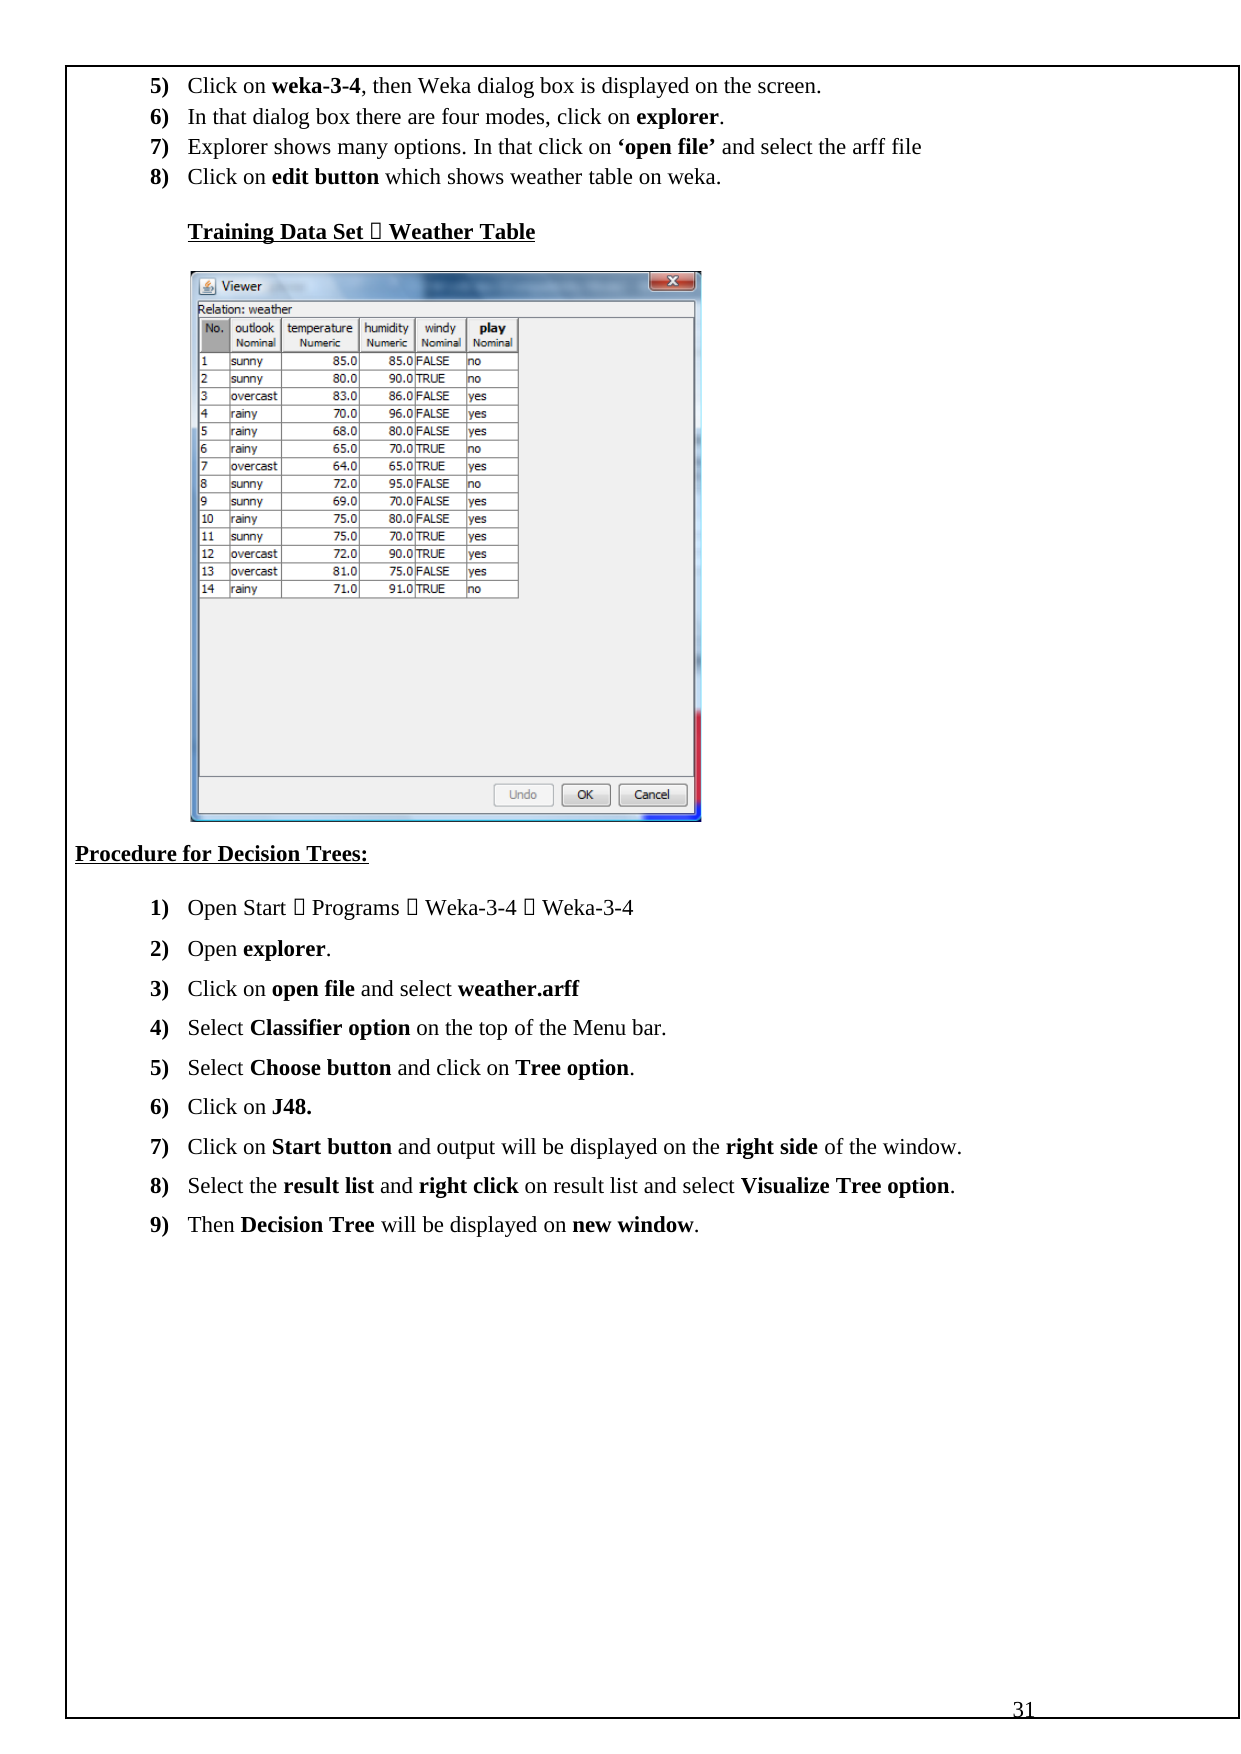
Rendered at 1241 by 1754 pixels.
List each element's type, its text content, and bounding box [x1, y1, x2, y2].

list In that dialog box there are four modes, click on explorer. [150, 103, 1238, 129]
list Select the result list and right click on result list and select Visualize Tree option. [150, 1172, 1238, 1199]
list Select Classifier option on the top of the Menu bar. [150, 1014, 1238, 1041]
list Click on J48. [150, 1093, 1238, 1120]
list Click on open file and select weather.arff [150, 975, 1238, 1001]
subtitle Training Data Set  Weather Table [187, 215, 1238, 246]
text Procedure for Decision Trees: [75, 286, 1238, 866]
list Click on Start button and output will be displayed on the right side of the window. [150, 1133, 1238, 1159]
picture [190, 271, 702, 822]
list Explorer shows many options. In that click on ‘open file’ and select the arff file [150, 133, 1238, 159]
list Click on weka-3-4, then Weka dialog box is displayed on the screen. [150, 72, 1238, 98]
list Open Start  Programs  Weka-3-4  Weka-3-4 [150, 891, 1238, 922]
list Open explorer. [150, 935, 1238, 962]
list Select Choose button and click on Tree option. [150, 1054, 1238, 1080]
list Click on edit button which shows weather table on weka. [150, 163, 1238, 189]
list Then Decision Tree will be displayed on new window. [150, 1212, 1238, 1238]
